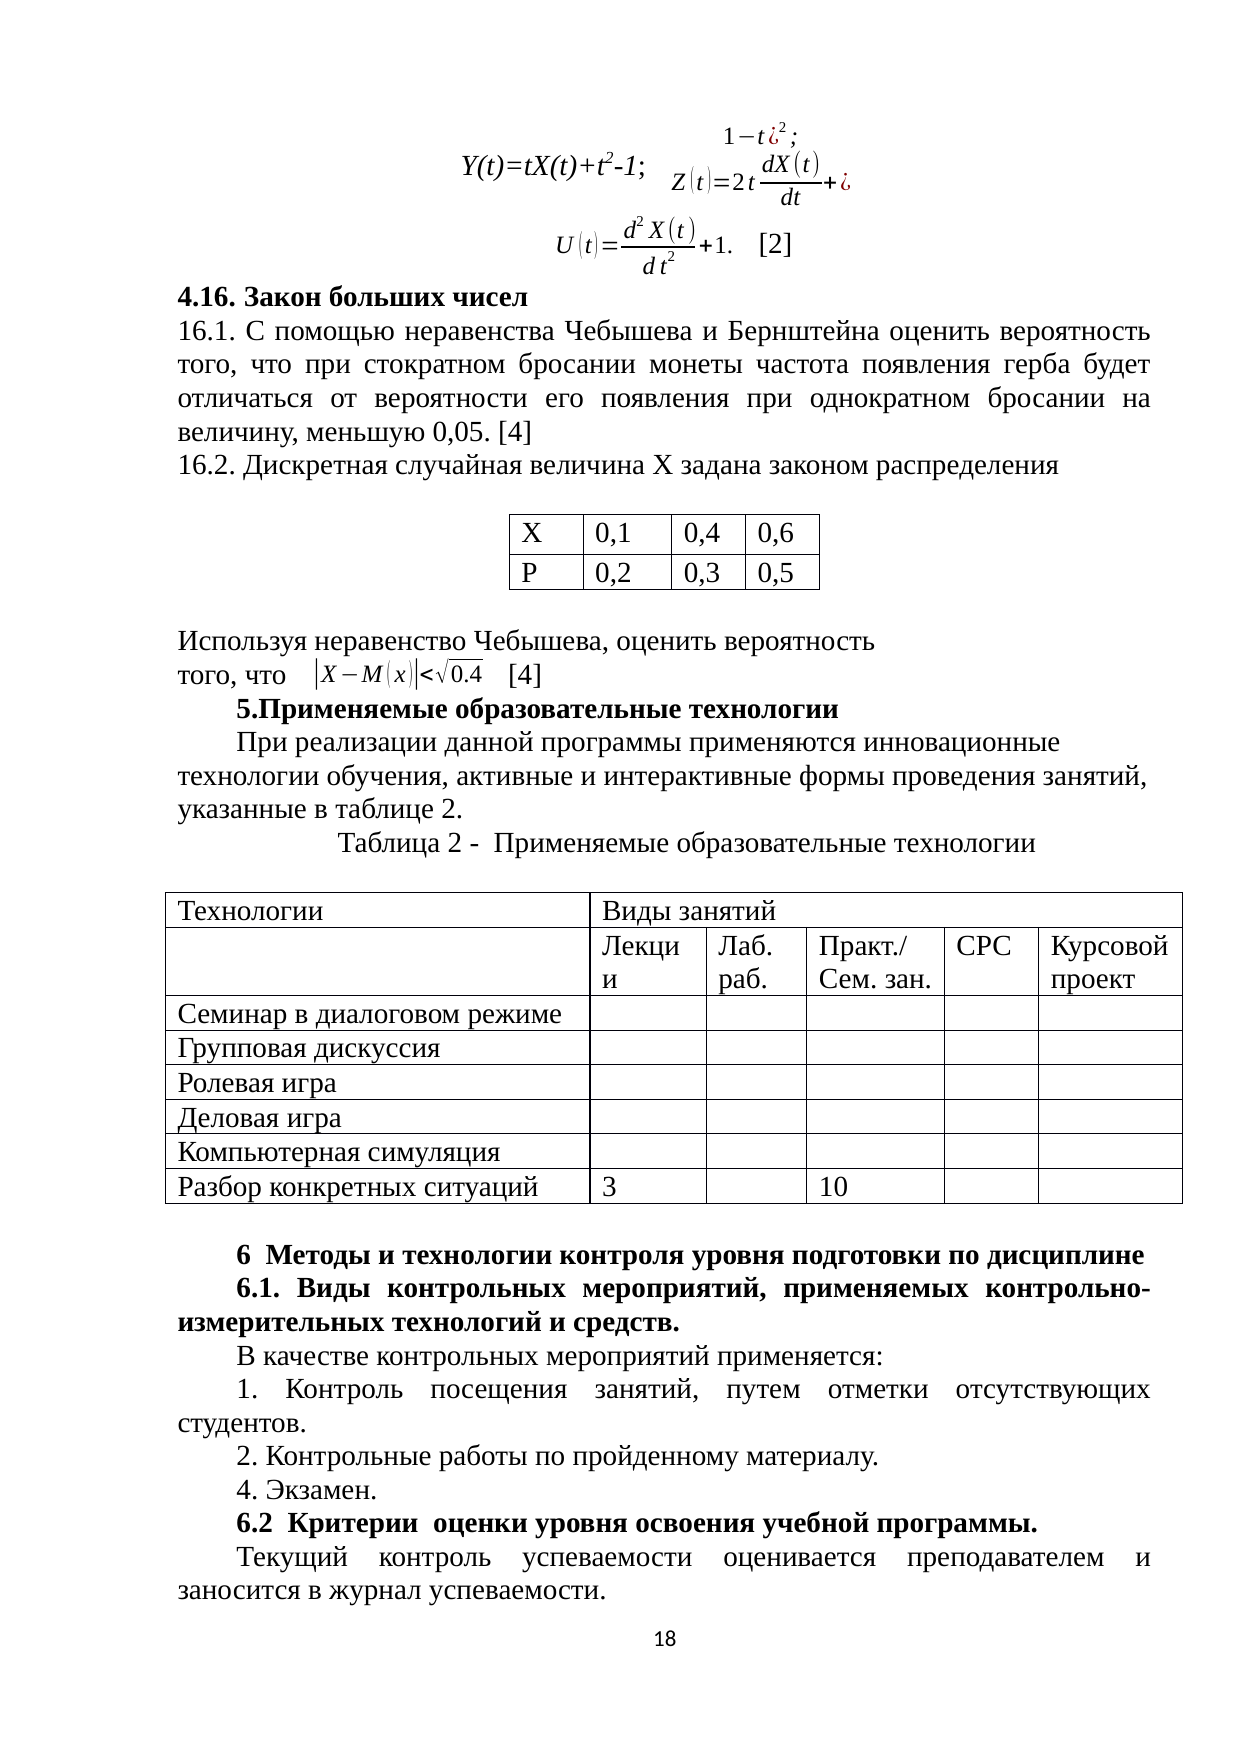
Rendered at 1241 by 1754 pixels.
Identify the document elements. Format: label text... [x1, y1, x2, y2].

table_cell СРС [945, 928, 1038, 995]
table_cell [707, 1169, 806, 1202]
table_cell [1039, 1134, 1182, 1168]
table_cell [945, 1065, 1038, 1099]
subtitle 4.16. Закон больших чисел [177, 279, 1152, 313]
table_cell 0,3 [672, 555, 745, 589]
table_header Виды занятий [591, 893, 1182, 927]
text [2] [177, 212, 1152, 279]
table_cell [707, 1100, 806, 1133]
text 6.2 Критерии оценки уровня освоения учебной программы. [177, 1505, 1152, 1539]
text 16.2. Дискретная случайная величина X задана законом распределения [177, 447, 1152, 481]
table_cell [1039, 1169, 1182, 1202]
table_cell Р [510, 555, 583, 589]
table_cell Групповая дискуссия [166, 1031, 589, 1064]
table_cell [945, 1031, 1038, 1064]
table_header Технологии [166, 893, 589, 927]
table_cell [807, 1134, 944, 1168]
table_cell [591, 1065, 706, 1099]
table_cell [945, 1134, 1038, 1168]
table_cell Компьютерная симуляция [166, 1134, 589, 1168]
text В качестве контрольных мероприятий применяется: [177, 1338, 1152, 1371]
table_cell [1039, 996, 1182, 1029]
table_cell [1039, 1100, 1182, 1133]
text Таблица 2 - Применяемые образовательные технологии [177, 825, 1152, 859]
text Используя неравенство Чебышева, оценить вероятность [177, 623, 1152, 657]
table_cell 3 [591, 1169, 706, 1202]
table_cell [591, 996, 706, 1029]
table_cell 0,2 [584, 555, 671, 589]
table_cell [945, 1100, 1038, 1133]
table_header 0,6 [746, 515, 819, 554]
table_cell [1039, 1065, 1182, 1099]
table_cell [166, 928, 589, 995]
table_cell [807, 996, 944, 1029]
table_header X [510, 515, 583, 554]
table_cell Деловая игра [166, 1100, 589, 1133]
text 6.1. Виды контрольных мероприятий, применяемых контрольно-измерительных технологий и средств. [177, 1271, 1152, 1338]
table_cell [591, 1031, 706, 1064]
table_cell 10 [807, 1169, 944, 1202]
table_cell Разбор конкретных ситуаций [166, 1169, 589, 1202]
text Y(t)=tX(t)+t2-1; [177, 118, 1152, 212]
table_cell [591, 1100, 706, 1133]
table_cell Практ./ Сем. зан. [807, 928, 944, 995]
table_cell [591, 1134, 706, 1168]
table_cell [807, 1031, 944, 1064]
table_cell Ролевая игра [166, 1065, 589, 1099]
table_cell [945, 1169, 1038, 1202]
text Текущий контроль успеваемости оценивается преподавателем и заносится в журнал успеваемости. [177, 1539, 1152, 1606]
text 5.Применяемые образовательные технологии [177, 691, 1152, 724]
table_cell [707, 1134, 806, 1168]
table_cell [807, 1100, 944, 1133]
table_cell Курсовой проект [1039, 928, 1182, 995]
table_cell [707, 1031, 806, 1064]
table_cell [945, 996, 1038, 1029]
text 6 Методы и технологии контроля уровня подготовки по дисциплине [177, 1237, 1152, 1271]
text 2. Контрольные работы по пройденному материалу. [177, 1438, 1152, 1472]
table_cell Лекции [591, 928, 706, 995]
table_cell Лаб. раб. [707, 928, 806, 995]
table_cell Семинар в диалоговом режиме [166, 996, 589, 1029]
table_cell [1039, 1031, 1182, 1064]
text 16.1. С помощью неравенства Чебышева и Бернштейна оценить вероятность того, что при стократном бросании монеты частота появления герба будет отличаться от вероятности его появления при однократном бросании на величину, меньшую 0,05. [4] [177, 313, 1152, 447]
text 1. Контроль посещения занятий, путем отметки отсутствующих студентов. [177, 1371, 1152, 1438]
table_header 0,4 [672, 515, 745, 554]
table_cell [707, 996, 806, 1029]
table_header 0,1 [584, 515, 671, 554]
text того, что [4] [177, 657, 1152, 691]
table_cell 0,5 [746, 555, 819, 589]
text 4. Экзамен. [177, 1472, 1152, 1505]
table_cell [807, 1065, 944, 1099]
text При реализации данной программы применяются инновационные технологии обучения, активные и интерактивные формы проведения занятий, указанные в таблице 2. [177, 724, 1152, 825]
table_cell [707, 1065, 806, 1099]
